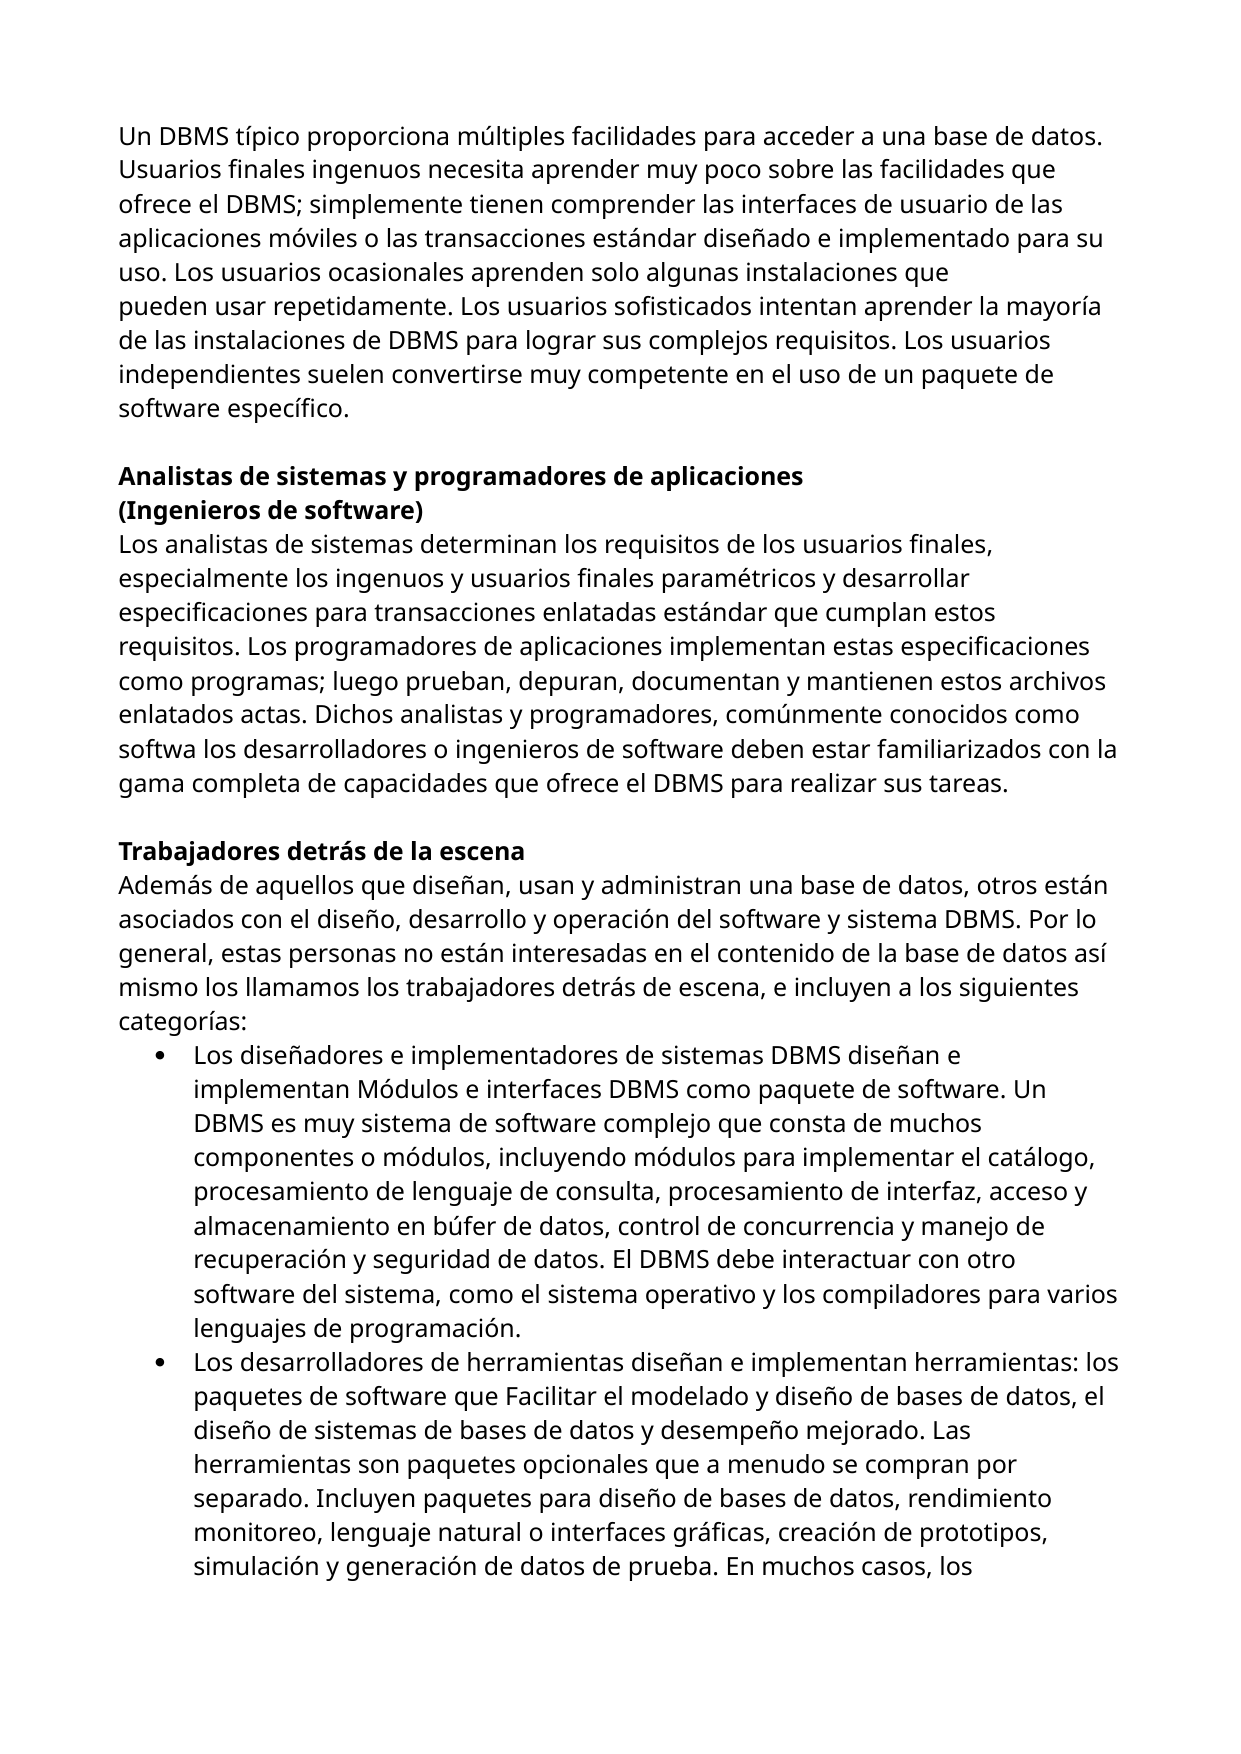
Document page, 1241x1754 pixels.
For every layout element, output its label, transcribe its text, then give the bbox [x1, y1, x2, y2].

text Trabajadores detrás de la escena [118, 833, 1122, 867]
text Además de aquellos que diseñan, usan y administran una base de datos, otros están asociados con el diseño, desarrollo y operación del software y sistema DBMS. Por lo general, estas personas no están interesadas en el contenido de la base de datos así mismo los llamamos los trabajadores detrás de escena, e incluyen a los siguientes categorías: [118, 867, 1122, 1038]
list Los desarrolladores de herramientas diseñan e implementan herramientas: los paquetes de software que Facilitar el modelado y diseño de bases de datos, el diseño de sistemas de bases de datos y desempeño mejorado. Las herramientas son paquetes opcionales que a menudo se compran por separado. Incluyen paquetes para diseño de bases de datos, rendimiento monitoreo, lenguaje natural o interfaces gráficas, creación de prototipos, simulación y generación de datos de prueba. En muchos casos, los [156, 1344, 1122, 1583]
text Un DBMS típico proporciona múltiples facilidades para acceder a una base de datos. Usuarios finales ingenuos necesita aprender muy poco sobre las facilidades que ofrece el DBMS; simplemente tienen comprender las interfaces de usuario de las aplicaciones móviles o las transacciones estándar diseñado e implementado para su uso. Los usuarios ocasionales aprenden solo algunas instalaciones que [118, 118, 1122, 288]
list Los diseñadores e implementadores de sistemas DBMS diseñan e implementan Módulos e interfaces DBMS como paquete de software. Un DBMS es muy sistema de software complejo que consta de muchos componentes o módulos, incluyendo módulos para implementar el catálogo, procesamiento de lenguaje de consulta, procesamiento de interfaz, acceso y almacenamiento en búfer de datos, control de concurrencia y manejo de recuperación y seguridad de datos. El DBMS debe interactuar con otro software del sistema, como el sistema operativo y los compiladores para varios lenguajes de programación. [156, 1038, 1122, 1344]
text pueden usar repetidamente. Los usuarios sofisticados intentan aprender la mayoría de las instalaciones de DBMS para lograr sus complejos requisitos. Los usuarios independientes suelen convertirse muy competente en el uso de un paquete de software específico. [118, 288, 1122, 425]
text (Ingenieros de software) [118, 493, 1122, 527]
text Analistas de sistemas y programadores de aplicaciones [118, 459, 1122, 493]
text Los analistas de sistemas determinan los requisitos de los usuarios finales, especialmente los ingenuos y usuarios finales paramétricos y desarrollar especificaciones para transacciones enlatadas estándar que cumplan estos requisitos. Los programadores de aplicaciones implementan estas especificaciones como programas; luego prueban, depuran, documentan y mantienen estos archivos enlatados actas. Dichos analistas y programadores, comúnmente conocidos como softwa los desarrolladores o ingenieros de software deben estar familiarizados con la gama completa de capacidades que ofrece el DBMS para realizar sus tareas. [118, 527, 1122, 799]
